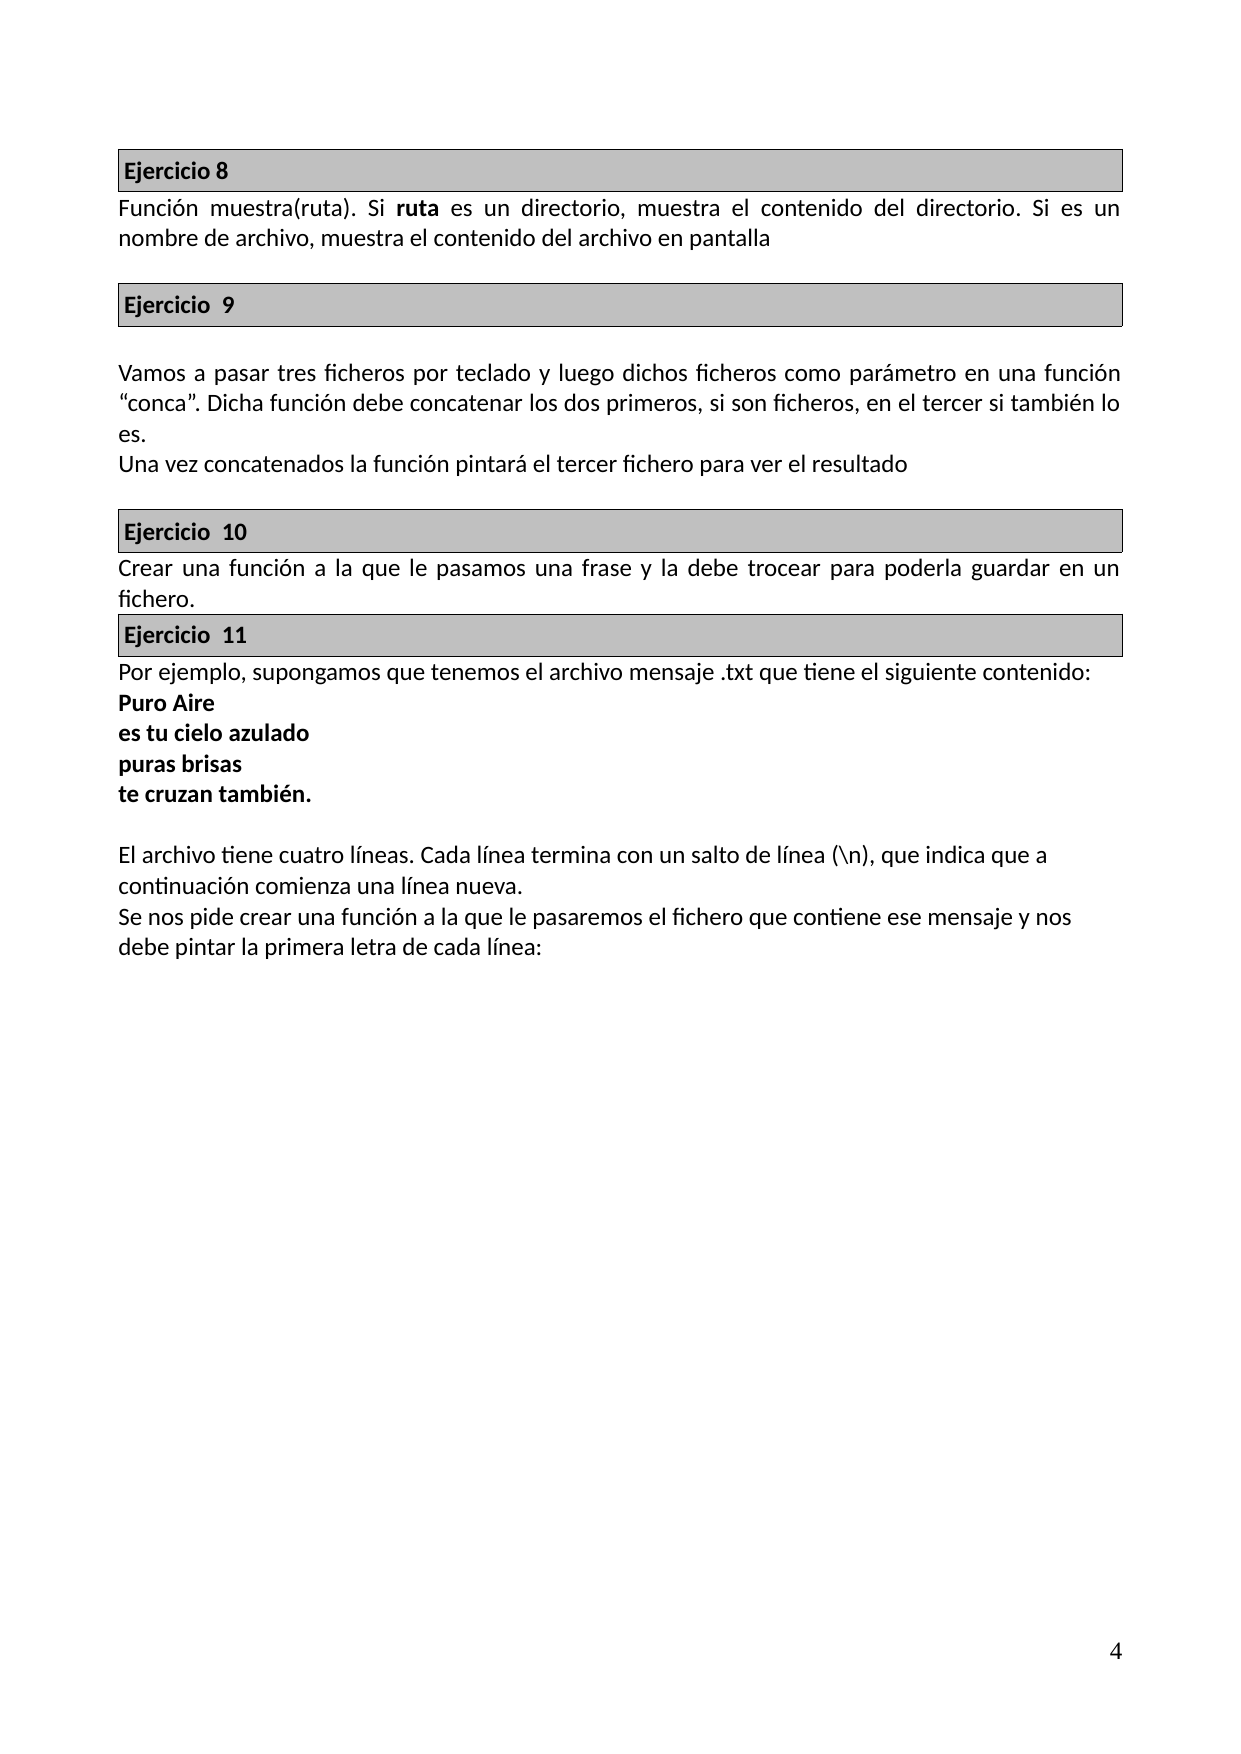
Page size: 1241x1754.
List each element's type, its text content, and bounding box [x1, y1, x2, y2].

table_header Ejercicio 10 [119, 510, 1122, 552]
text te cruzan también. [118, 778, 1122, 809]
text Se nos pide crear una función a la que le pasaremos el fichero que contiene ese mensaje y nos debe pintar la primera letra de cada línea: [118, 901, 1122, 962]
table_header Ejercicio 9 [119, 284, 1122, 326]
table_header Ejercicio 8 [119, 150, 1122, 191]
text Una vez concatenados la función pintará el tercer fichero para ver el resultado [118, 448, 1122, 479]
text Función muestra(ruta). Si ruta es un directorio, muestra el contenido del directorio. Si es un nombre de archivo, muestra el contenido del archivo en pantalla [118, 192, 1122, 253]
text puras brisas [118, 748, 1122, 778]
text El archivo tiene cuatro líneas. Cada línea termina con un salto de línea (\n), que indica que a continuación comienza una línea nueva. [118, 839, 1122, 901]
text Crear una función a la que le pasamos una frase y la debe trocear para poderla guardar en un fichero. [118, 553, 1122, 613]
table_header Ejercicio 11 [119, 615, 1122, 656]
text Vamos a pasar tres ficheros por teclado y luego dichos ficheros como parámetro en una función “conca”. Dicha función debe concatenar los dos primeros, si son ficheros, en el tercer si también lo es. [118, 357, 1122, 448]
text Puro Aire [118, 687, 1122, 717]
text es tu cielo azulado [118, 717, 1122, 748]
text Por ejemplo, supongamos que tenemos el archivo mensaje .txt que tiene el siguiente contenido: [118, 657, 1122, 687]
